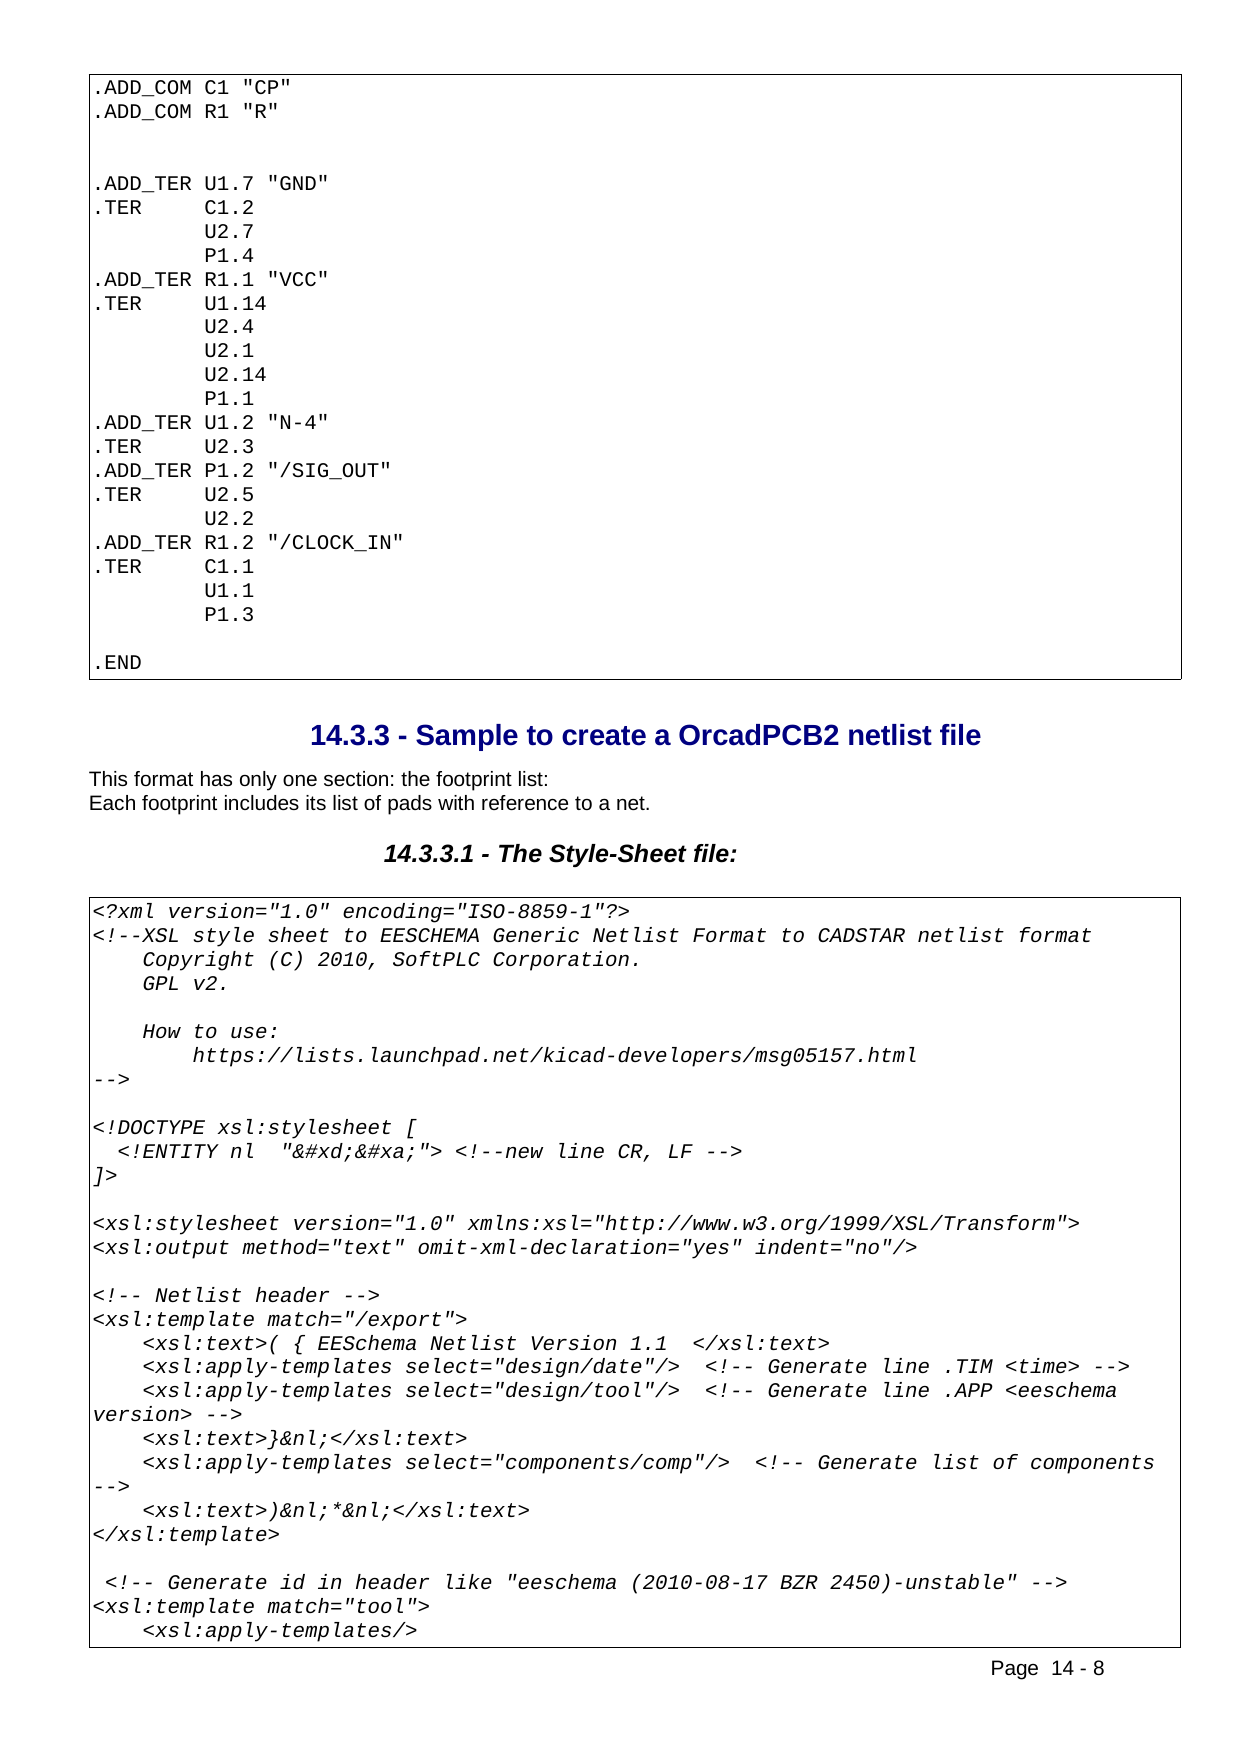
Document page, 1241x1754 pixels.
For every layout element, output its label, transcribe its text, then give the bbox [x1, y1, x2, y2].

text .TER C1.1 [90, 553, 1181, 577]
text .ADD_TER P1.2 "/SIG_OUT" [90, 457, 1181, 481]
text .ADD_TER U1.2 "N-4" [90, 409, 1181, 433]
text .ADD_TER R1.1 "VCC" [90, 266, 1181, 289]
text <xsl:text>}&nl;</xsl:text> [90, 1424, 1180, 1448]
text <xsl:apply-templates select="design/tool"/> <!-- Generate line .APP <eeschema version> --> [90, 1376, 1180, 1424]
text <xsl:template match="/export"> [90, 1304, 1180, 1328]
text .ADD_TER R1.2 "/CLOCK_IN" [90, 529, 1181, 553]
text .TER U1.14 [90, 289, 1181, 313]
text U2.14 [90, 361, 1181, 385]
text .TER U2.3 [90, 433, 1181, 457]
text <!-- Netlist header --> [90, 1281, 1180, 1304]
text U2.4 [90, 313, 1181, 337]
text U2.7 [90, 218, 1181, 242]
text U1.1 [90, 577, 1181, 601]
text <xsl:stylesheet version="1.0" xmlns:xsl="http://www.w3.org/1999/XSL/Transform"> [90, 1209, 1180, 1233]
text .ADD_COM C1 "CP" [90, 75, 1181, 98]
text </xsl:template> [90, 1520, 1180, 1548]
text <xsl:text>( { EESchema Netlist Version 1.1 </xsl:text> [90, 1328, 1180, 1352]
text Each footprint includes its list of pads with reference to a net. [88, 791, 1181, 814]
text --> [90, 1065, 1180, 1093]
text ]> [90, 1161, 1180, 1189]
text <!-- Generate id in header like "eeschema (2010-08-17 BZR 2450)-unstable" --> [90, 1568, 1180, 1592]
text Copyright (C) 2010, SoftPLC Corporation. [90, 945, 1180, 969]
text <xsl:output method="text" omit-xml-declaration="yes" indent="no"/> [90, 1233, 1180, 1261]
text <!DOCTYPE xsl:stylesheet [ [90, 1113, 1180, 1137]
text U2.2 [90, 505, 1181, 529]
subtitle Sample to create a OrcadPCB2 netlist file [236, 719, 1181, 751]
text GPL v2. [90, 969, 1180, 997]
text .END [90, 649, 1181, 679]
text .TER U2.5 [90, 481, 1181, 505]
text <?xml version="1.0" encoding="ISO-8859-1"?> [90, 898, 1180, 921]
text .ADD_TER U1.7 "GND" [90, 170, 1181, 194]
text https://lists.launchpad.net/kicad-developers/msg05157.html [90, 1041, 1180, 1065]
text <xsl:apply-templates select="components/comp"/> <!-- Generate list of components --> [90, 1448, 1180, 1496]
text P1.3 [90, 601, 1181, 628]
text .TER C1.2 [90, 194, 1181, 218]
text This format has only one section: the footprint list: [88, 767, 1181, 791]
text .ADD_COM R1 "R" [90, 98, 1181, 125]
text P1.1 [90, 385, 1181, 409]
text U2.1 [90, 337, 1181, 361]
text <!--XSL style sheet to EESCHEMA Generic Netlist Format to CADSTAR netlist format [90, 921, 1180, 945]
text <xsl:apply-templates select="design/date"/> <!-- Generate line .TIM <time> --> [90, 1352, 1180, 1376]
subtitle The Style-Sheet file: [310, 839, 1181, 867]
text <!ENTITY nl "&#xd;&#xa;"> <!--new line CR, LF --> [90, 1137, 1180, 1161]
text <xsl:text>)&nl;*&nl;</xsl:text> [90, 1496, 1180, 1520]
text <xsl:apply-templates/> [90, 1616, 1180, 1647]
text P1.4 [90, 242, 1181, 266]
text <xsl:template match="tool"> [90, 1592, 1180, 1616]
text How to use: [90, 1017, 1180, 1041]
